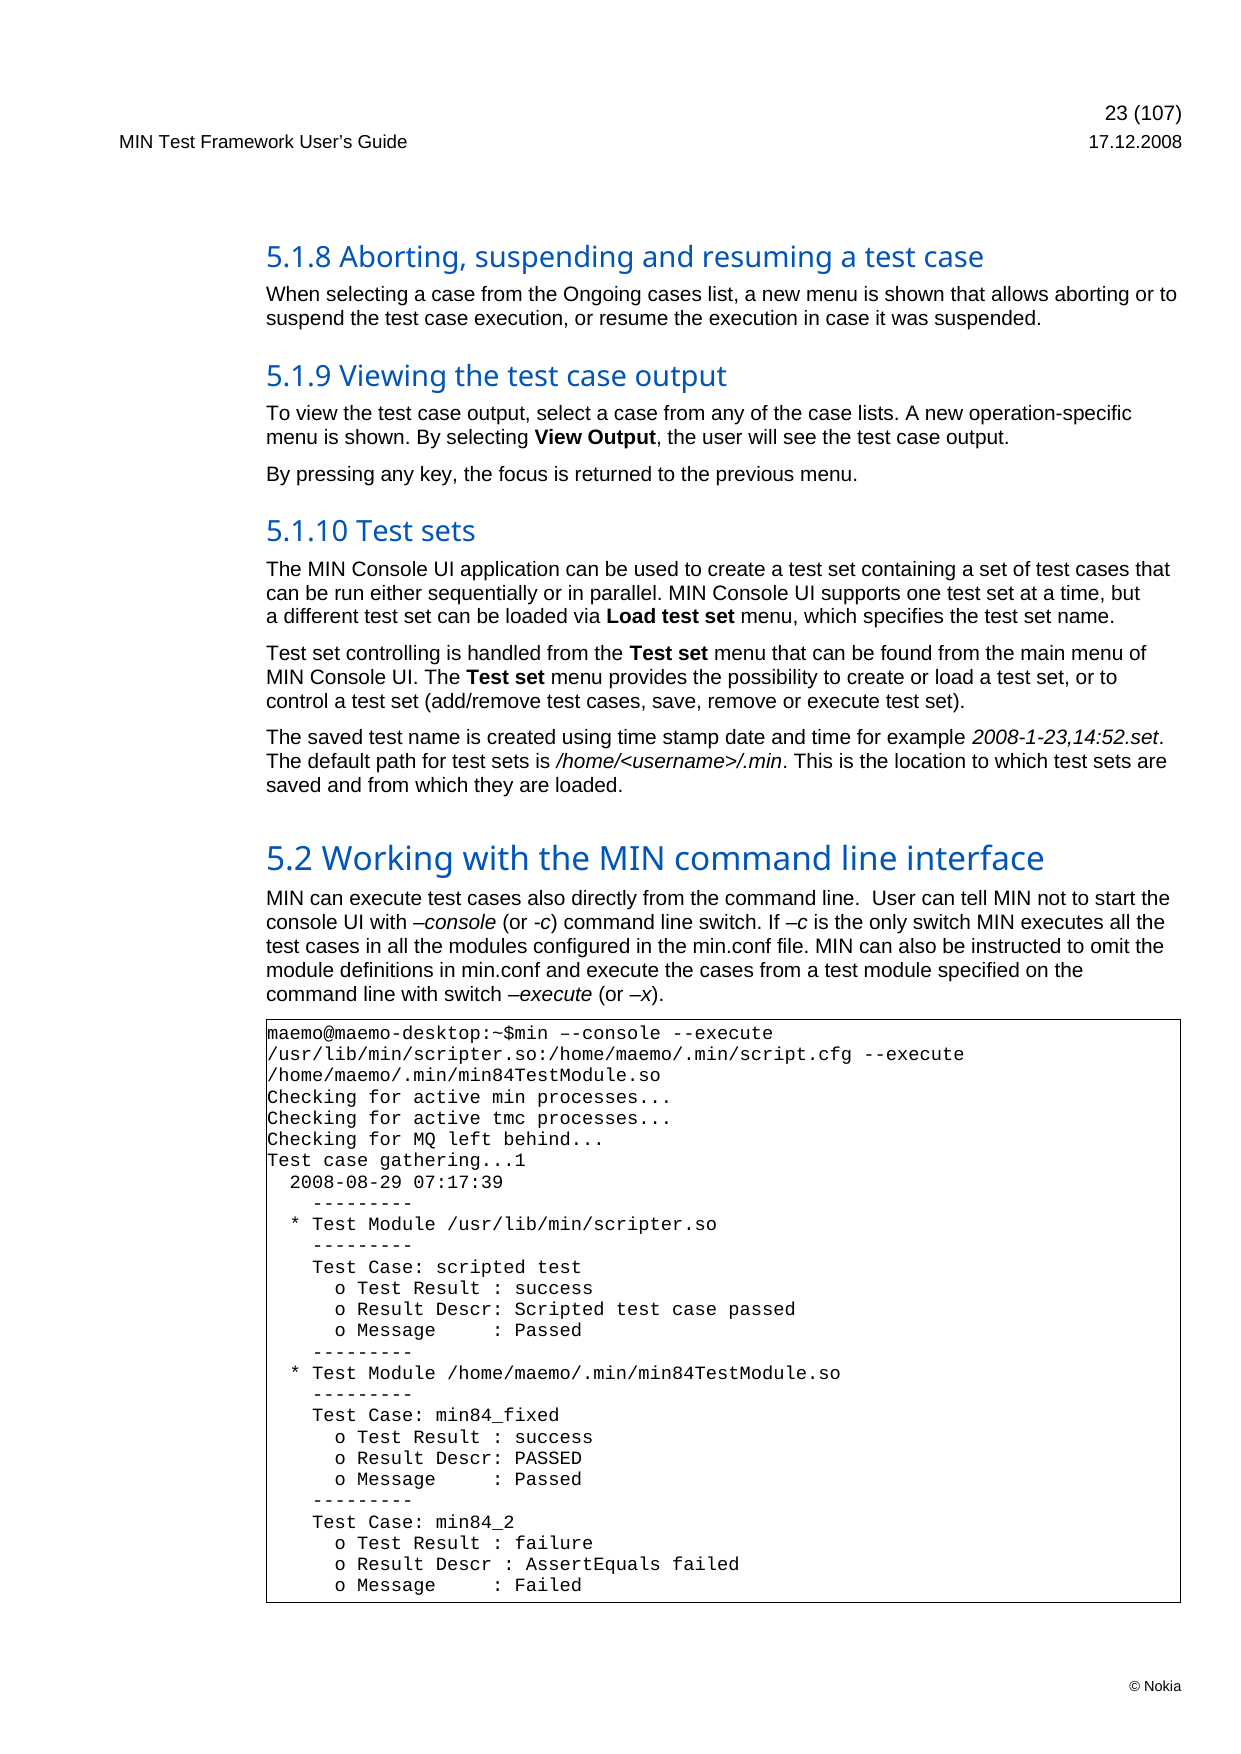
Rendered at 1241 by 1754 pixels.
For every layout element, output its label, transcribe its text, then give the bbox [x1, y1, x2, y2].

text * Test Module /home/maemo/.min/min84TestModule.so [267, 1358, 1180, 1380]
text Test set controlling is handled from the Test set menu that can be found from the main menu of MIN Console UI. The Test set menu provides the possibility to create or load a test set, or to control a test set (add/remove test cases, save, remove or execute test set). [266, 641, 1181, 713]
text o Test Result : success [267, 1422, 1180, 1443]
text The MIN Console UI application can be used to create a test set containing a set of test cases that can be run either sequentially or in parallel. MIN Console UI supports one test set at a time, but a different test set can be loaded via Load test set menu, which specifies the test set name. [266, 556, 1181, 628]
text When selecting a case from the Ongoing cases list, a new menu is shown that allows aborting or to suspend the test case execution, or resume the execution in case it was suspended. [266, 282, 1181, 330]
text o Result Descr : AssertEquals failed [267, 1550, 1180, 1571]
subtitle Aborting, suspending and resuming a test case [266, 236, 1181, 276]
text Test Case: min84_fixed [267, 1401, 1180, 1422]
text o Message : Passed [267, 1316, 1180, 1337]
text o Message : Failed [267, 1571, 1180, 1602]
text --------- [267, 1188, 1180, 1210]
text To view the test case output, select a case from any of the case lists. A new operation-specific menu is shown. By selecting View Output, the user will see the test case output. [266, 401, 1181, 449]
text MIN can execute test cases also directly from the command line. User can tell MIN not to start the console UI with –console (or -c) command line switch. If –c is the only switch MIN executes all the test cases in all the modules configured in the min.conf file. MIN can also be instructed to omit the module definitions in min.conf and execute the cases from a test module specified on the command line with switch –execute (or –x). [266, 886, 1181, 1006]
text * Test Module /usr/lib/min/scripter.so [267, 1210, 1180, 1231]
text Test case gathering...1 [267, 1146, 1180, 1167]
subtitle Working with the MIN command line interface [266, 834, 1181, 880]
text --------- [267, 1486, 1180, 1507]
subtitle Test sets [266, 510, 1181, 550]
text o Test Result : failure [267, 1528, 1180, 1550]
text maemo@maemo-desktop:~$min –-console --execute /usr/lib/min/scripter.so:/home/maemo/.min/script.cfg --execute /home/maemo/.min/min84TestModule.so [267, 1020, 1180, 1082]
text --------- [267, 1337, 1180, 1358]
subtitle Viewing the test case output [266, 355, 1181, 395]
text By pressing any key, the focus is returned to the previous menu. [266, 461, 1181, 485]
text The saved test name is created using time stamp date and time for example 2008-1-23,14:52.set. The default path for test sets is /home/<username>/.min. This is the location to which test sets are saved and from which they are loaded. [266, 725, 1181, 797]
text Test Case: scripted test [267, 1252, 1180, 1273]
text --------- [267, 1380, 1180, 1401]
text Checking for active min processes... [267, 1082, 1180, 1103]
text --------- [267, 1231, 1180, 1252]
text Checking for MQ left behind... [267, 1125, 1180, 1146]
text Test Case: min84_2 [267, 1507, 1180, 1528]
text Checking for active tmc processes... [267, 1103, 1180, 1125]
text o Result Descr: Scripted test case passed [267, 1295, 1180, 1316]
text 2008-08-29 07:17:39 [267, 1167, 1180, 1188]
text o Test Result : success [267, 1273, 1180, 1295]
text o Message : Passed [267, 1465, 1180, 1486]
text o Result Descr: PASSED [267, 1443, 1180, 1465]
